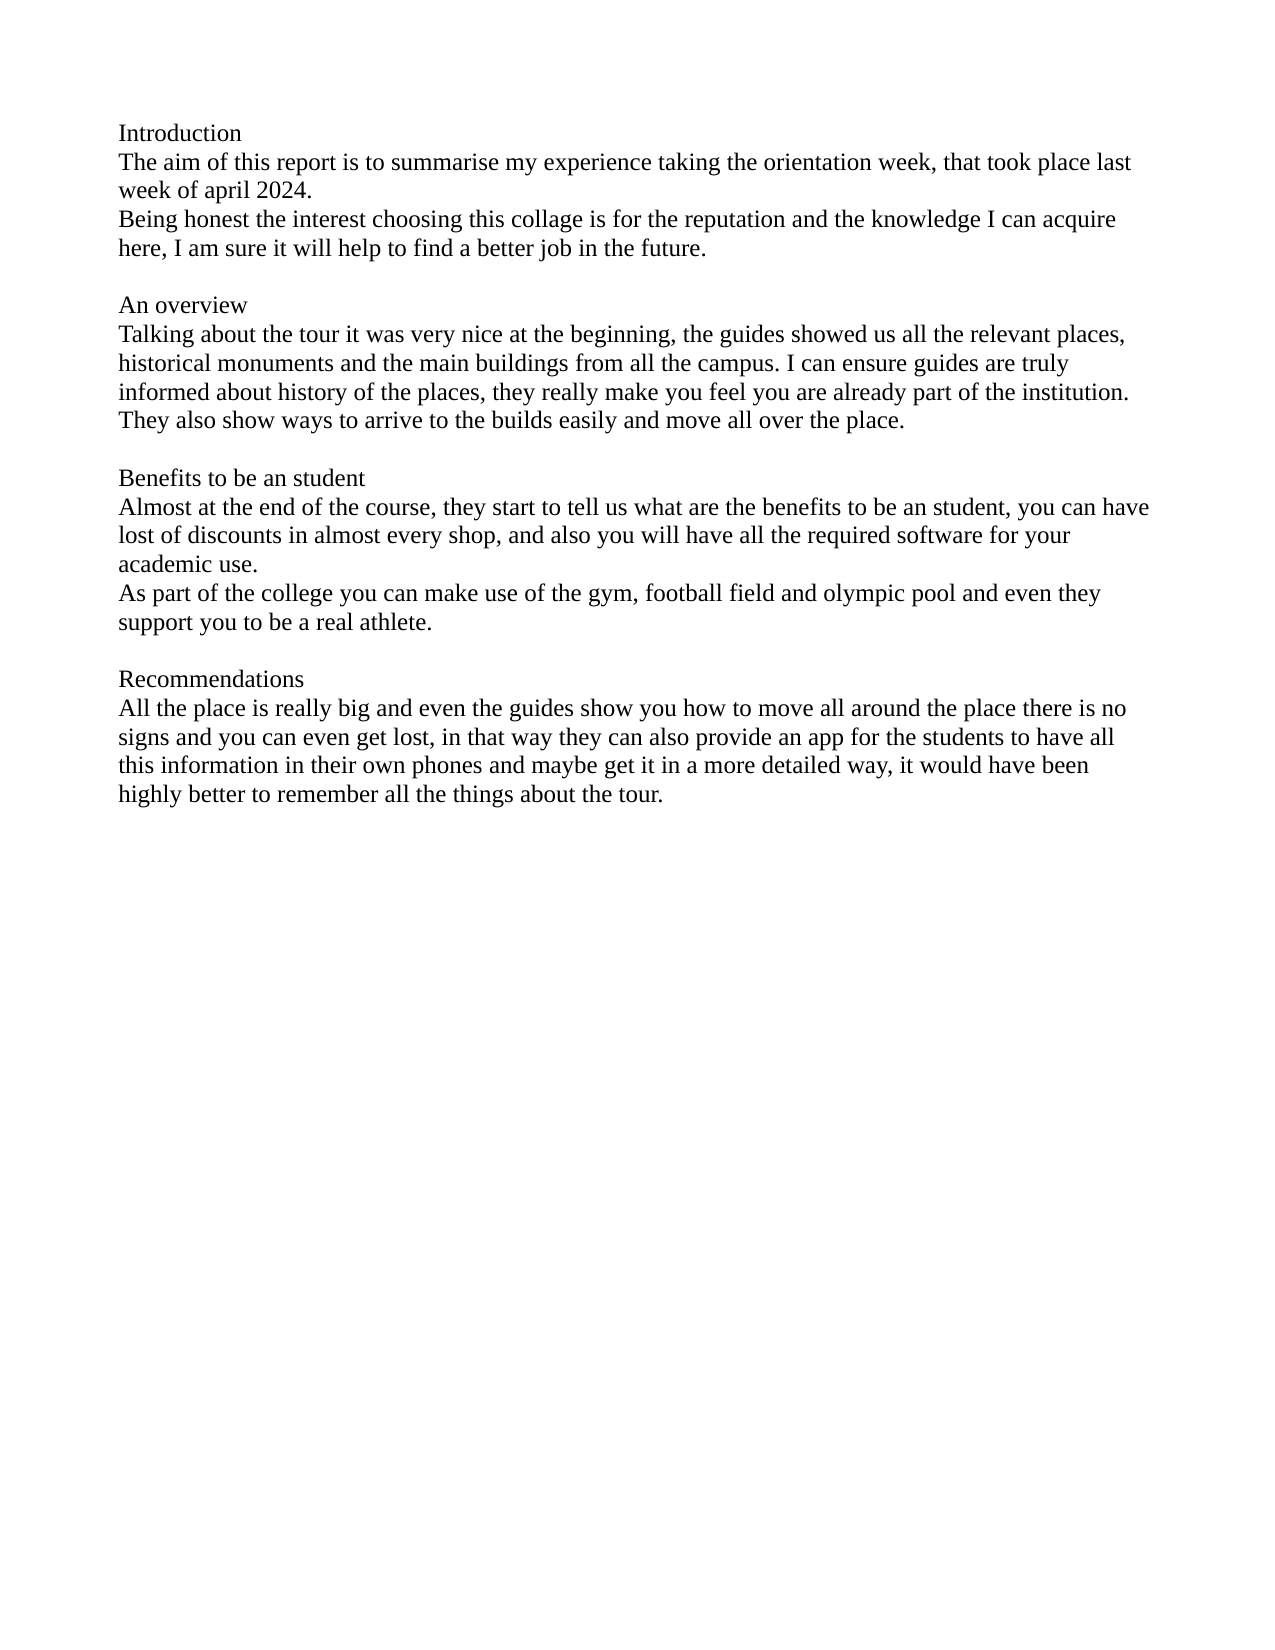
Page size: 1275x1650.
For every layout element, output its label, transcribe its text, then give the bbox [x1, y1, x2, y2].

text Almost at the end of the course, they start to tell us what are the benefits to be an student, you can have lost of discounts in almost every shop, and also you will have all the required software for your academic use. [118, 492, 1157, 578]
text Talking about the tour it was very nice at the beginning, the guides showed us all the relevant places, historical monuments and the main buildings from all the campus. I can ensure guides are truly informed about history of the places, they really make you feel you are already part of the institution. They also show ways to arrive to the builds easily and move all over the place. [118, 319, 1157, 434]
text The aim of this report is to summarise my experience taking the orientation week, that took place last week of april 2024. [118, 147, 1157, 204]
text Introduction [118, 118, 1157, 147]
text Benefits to be an student [118, 463, 1157, 492]
text Recommendations [118, 664, 1157, 693]
text Being honest the interest choosing this collage is for the reputation and the knowledge I can acquire here, I am sure it will help to find a better job in the future. [118, 204, 1157, 262]
text All the place is really big and even the guides show you how to move all around the place there is no signs and you can even get lost, in that way they can also provide an app for the students to have all this information in their own phones and maybe get it in a more detailed way, it would have been highly better to remember all the things about the tour. [118, 693, 1157, 808]
text As part of the college you can make use of the gym, football field and olympic pool and even they support you to be a real athlete. [118, 578, 1157, 636]
text An overview [118, 291, 1157, 319]
